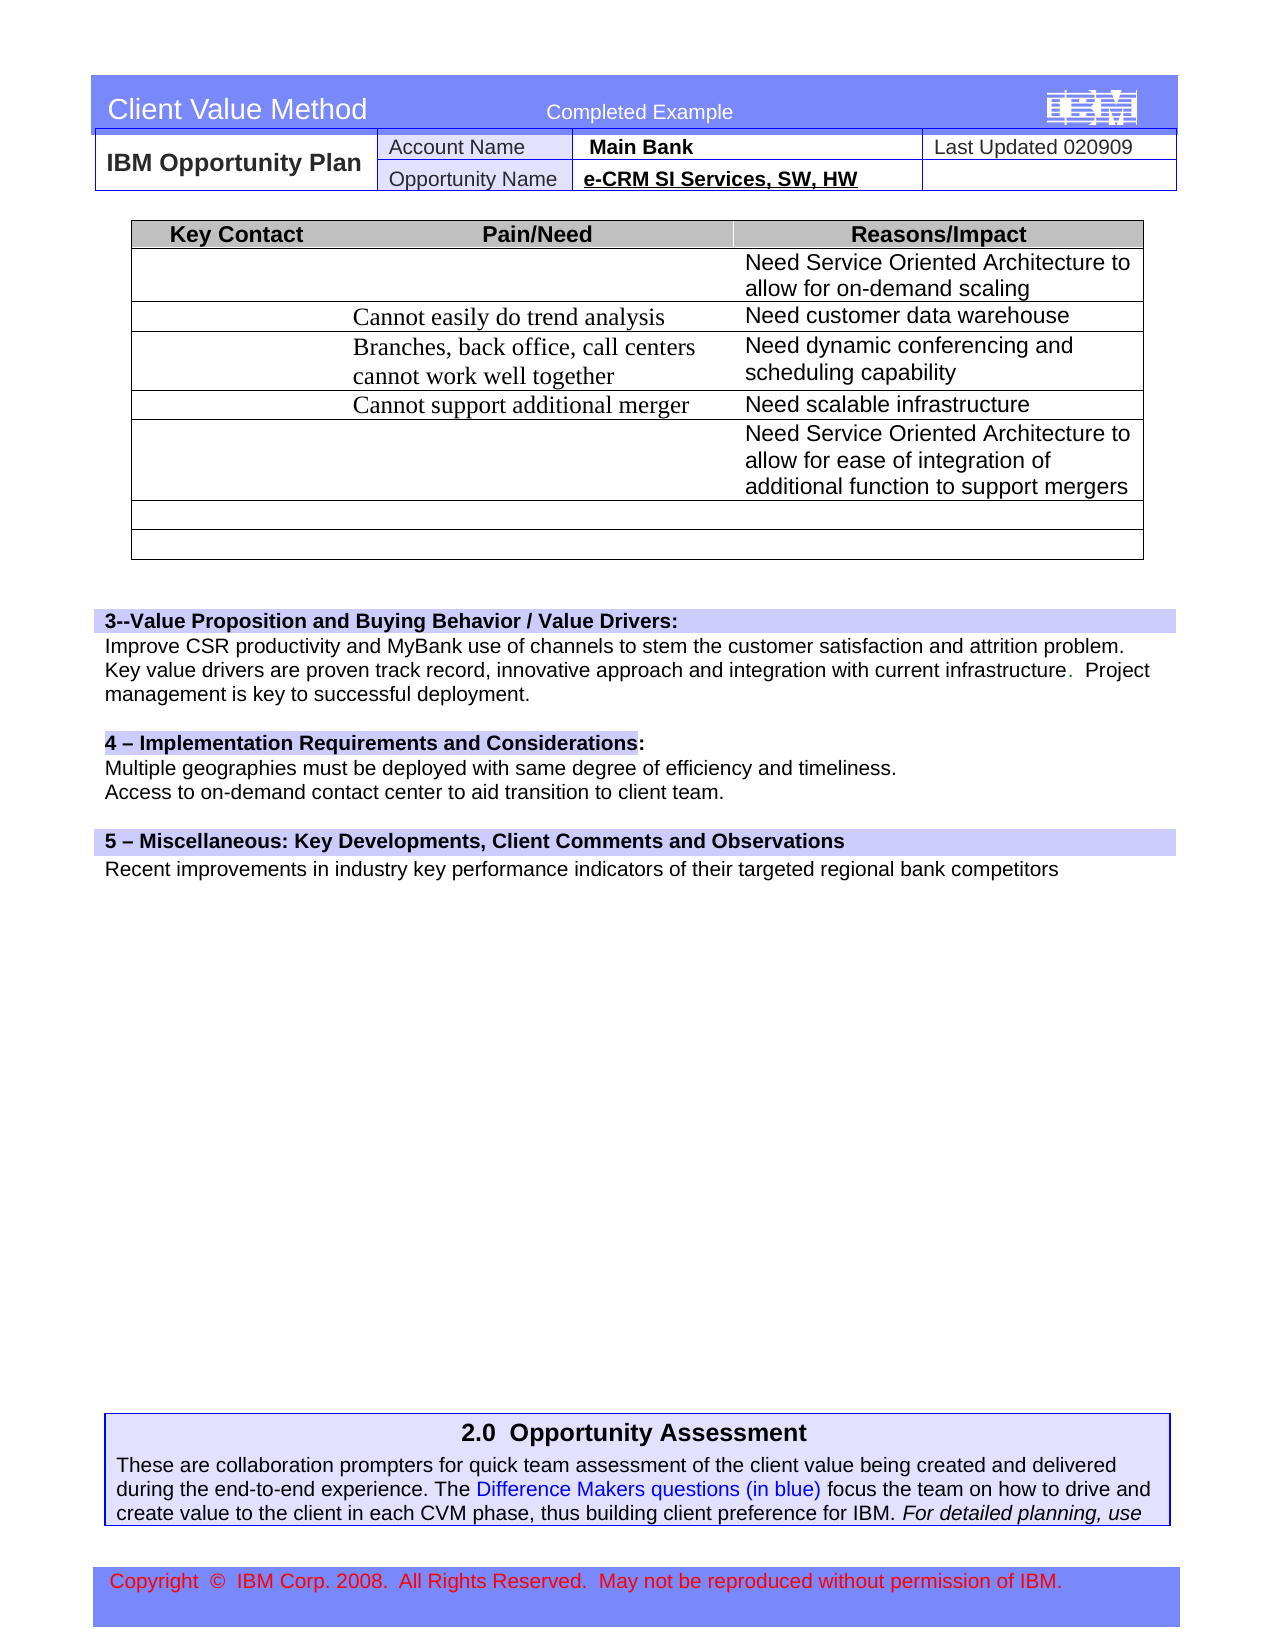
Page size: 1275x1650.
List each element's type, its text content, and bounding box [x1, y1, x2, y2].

table_cell Multiple geographies must be deployed with same degree of efficiency and timeliness. Access to on-demand contact center to aid transition to client team. [94, 756, 1176, 828]
table_header Reasons/Impact [734, 221, 1143, 247]
table_cell 5 – Miscellaneous: Key Developments, Client Comments and Observations [94, 829, 1176, 856]
table_cell [132, 420, 341, 499]
table_cell Cannot support additional merger [341, 391, 733, 419]
table_cell [341, 530, 733, 559]
table_cell [132, 530, 341, 559]
table_cell [734, 501, 1143, 529]
table_cell [94, 885, 1176, 1388]
table_cell [341, 249, 733, 301]
table_header 3--Value Proposition and Buying Behavior / Value Drivers: [94, 609, 1176, 633]
table_cell Cannot easily do trend analysis [341, 302, 733, 331]
table_cell [132, 249, 341, 301]
table_cell Need scalable infrastructure [734, 391, 1143, 419]
table_cell Improve CSR productivity and MyBank use of channels to stem the customer satisfaction and attrition problem. Key value drivers are proven track record, innovative approach and integration with current infrastructure. Project management is key to successful deployment. [94, 634, 1176, 730]
table_cell [132, 332, 341, 389]
table_cell [734, 530, 1143, 559]
table_cell [341, 501, 733, 529]
table_header Key Contact [132, 221, 341, 247]
table_header 2.0 Opportunity Assessment These are collaboration prompters for quick team assessment of the client value being created and delivered during the end-to-end experience. The Difference Makers questions (in blue) focus the team on how to drive and create value to the client in each CVM phase, thus building client preference for IBM. For detailed planning, use [106, 1414, 1169, 1525]
table_cell Need Service Oriented Architecture to allow for on-demand scaling [734, 249, 1143, 301]
table_cell 4 – Implementation Requirements and Considerations: [94, 731, 1176, 755]
table_header Pain/Need [341, 221, 733, 247]
table_cell [132, 391, 341, 419]
table_cell Need Service Oriented Architecture to allow for ease of integration of additional function to support mergers [734, 420, 1143, 499]
table_cell Branches, back office, call centers cannot work well together [341, 332, 733, 389]
table_cell [132, 501, 341, 529]
table_cell [132, 302, 341, 331]
table_cell Need customer data warehouse [734, 302, 1143, 331]
table_cell [341, 420, 733, 499]
table_cell Recent improvements in industry key performance indicators of their targeted regional bank competitors [94, 857, 1176, 884]
table_cell Need dynamic conferencing and scheduling capability [734, 332, 1143, 389]
